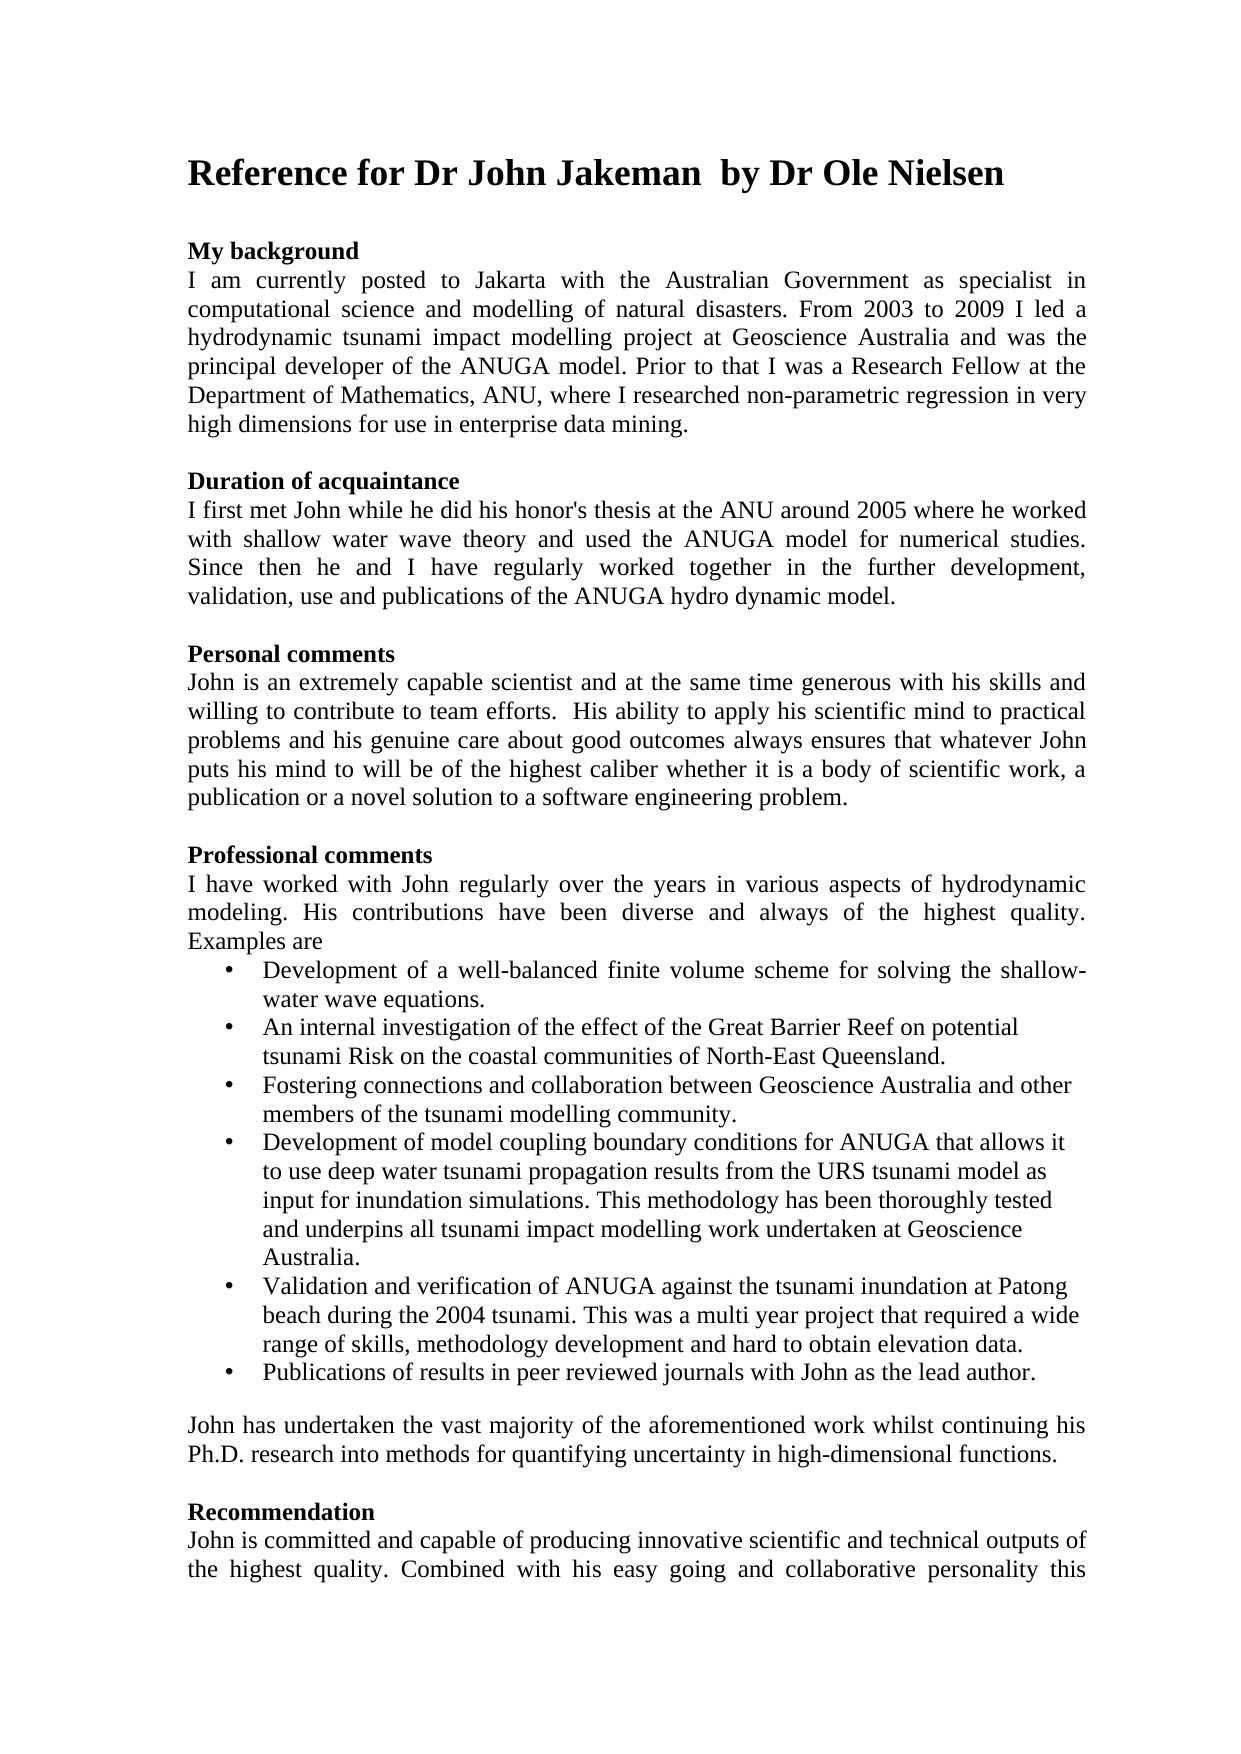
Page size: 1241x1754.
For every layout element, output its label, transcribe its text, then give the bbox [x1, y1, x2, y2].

list Publications of results in peer reviewed journals with John as the lead author. [225, 1357, 1087, 1386]
text Recommendation [187, 1497, 1087, 1525]
list Validation and verification of ANUGA against the tsunami inundation at Patong beach during the 2004 tsunami. This was a multi year project that required a wide range of skills, methodology development and hard to obtain elevation data. [225, 1271, 1087, 1357]
text Personal comments [187, 639, 1087, 667]
text My background [187, 236, 1087, 265]
text Professional comments [187, 840, 1087, 869]
text Duration of acquaintance [187, 466, 1087, 495]
list Fostering connections and collaboration between Geoscience Australia and other members of the tsunami modelling community. [225, 1070, 1087, 1127]
text John has undertaken the vast majority of the aforementioned work whilst continuing his Ph.D. research into methods for quantifying uncertainty in high-dimensional functions. [187, 1410, 1087, 1468]
list Development of a well-balanced finite volume scheme for solving the shallow-water wave equations. [225, 955, 1087, 1012]
text John is an extremely capable scientist and at the same time generous with his skills and willing to contribute to team efforts. His ability to apply his scientific mind to practical problems and his genuine care about good outcomes always ensures that whatever John puts his mind to will be of the highest caliber whether it is a body of scientific work, a publication or a novel solution to a software engineering problem. [187, 667, 1087, 811]
text John is committed and capable of producing innovative scientific and technical outputs of the highest quality. Combined with his easy going and collaborative personality this [187, 1525, 1087, 1583]
text I first met John while he did his honor's thesis at the ANU around 2005 where he worked with shallow water wave theory and used the ANUGA model for numerical studies. Since then he and I have regularly worked together in the further development, validation, use and publications of the ANUGA hydro dynamic model. [187, 495, 1087, 610]
list An internal investigation of the effect of the Great Barrier Reef on potential tsunami Risk on the coastal communities of North-East Queensland. [225, 1012, 1087, 1070]
text Reference for Dr John Jakeman by Dr Ole Nielsen [187, 150, 1087, 193]
list Development of model coupling boundary conditions for ANUGA that allows it to use deep water tsunami propagation results from the URS tsunami model as input for inundation simulations. This methodology has been thoroughly tested and underpins all tsunami impact modelling work undertaken at Geoscience Australia. [225, 1127, 1087, 1271]
text I am currently posted to Jakarta with the Australian Government as specialist in computational science and modelling of natural disasters. From 2003 to 2009 I led a hydrodynamic tsunami impact modelling project at Geoscience Australia and was the principal developer of the ANUGA model. Prior to that I was a Research Fellow at the Department of Mathematics, ANU, where I researched non-parametric regression in very high dimensions for use in enterprise data mining. [187, 265, 1087, 437]
text I have worked with John regularly over the years in various aspects of hydrodynamic modeling. His contributions have been diverse and always of the highest quality. Examples are [187, 869, 1087, 955]
